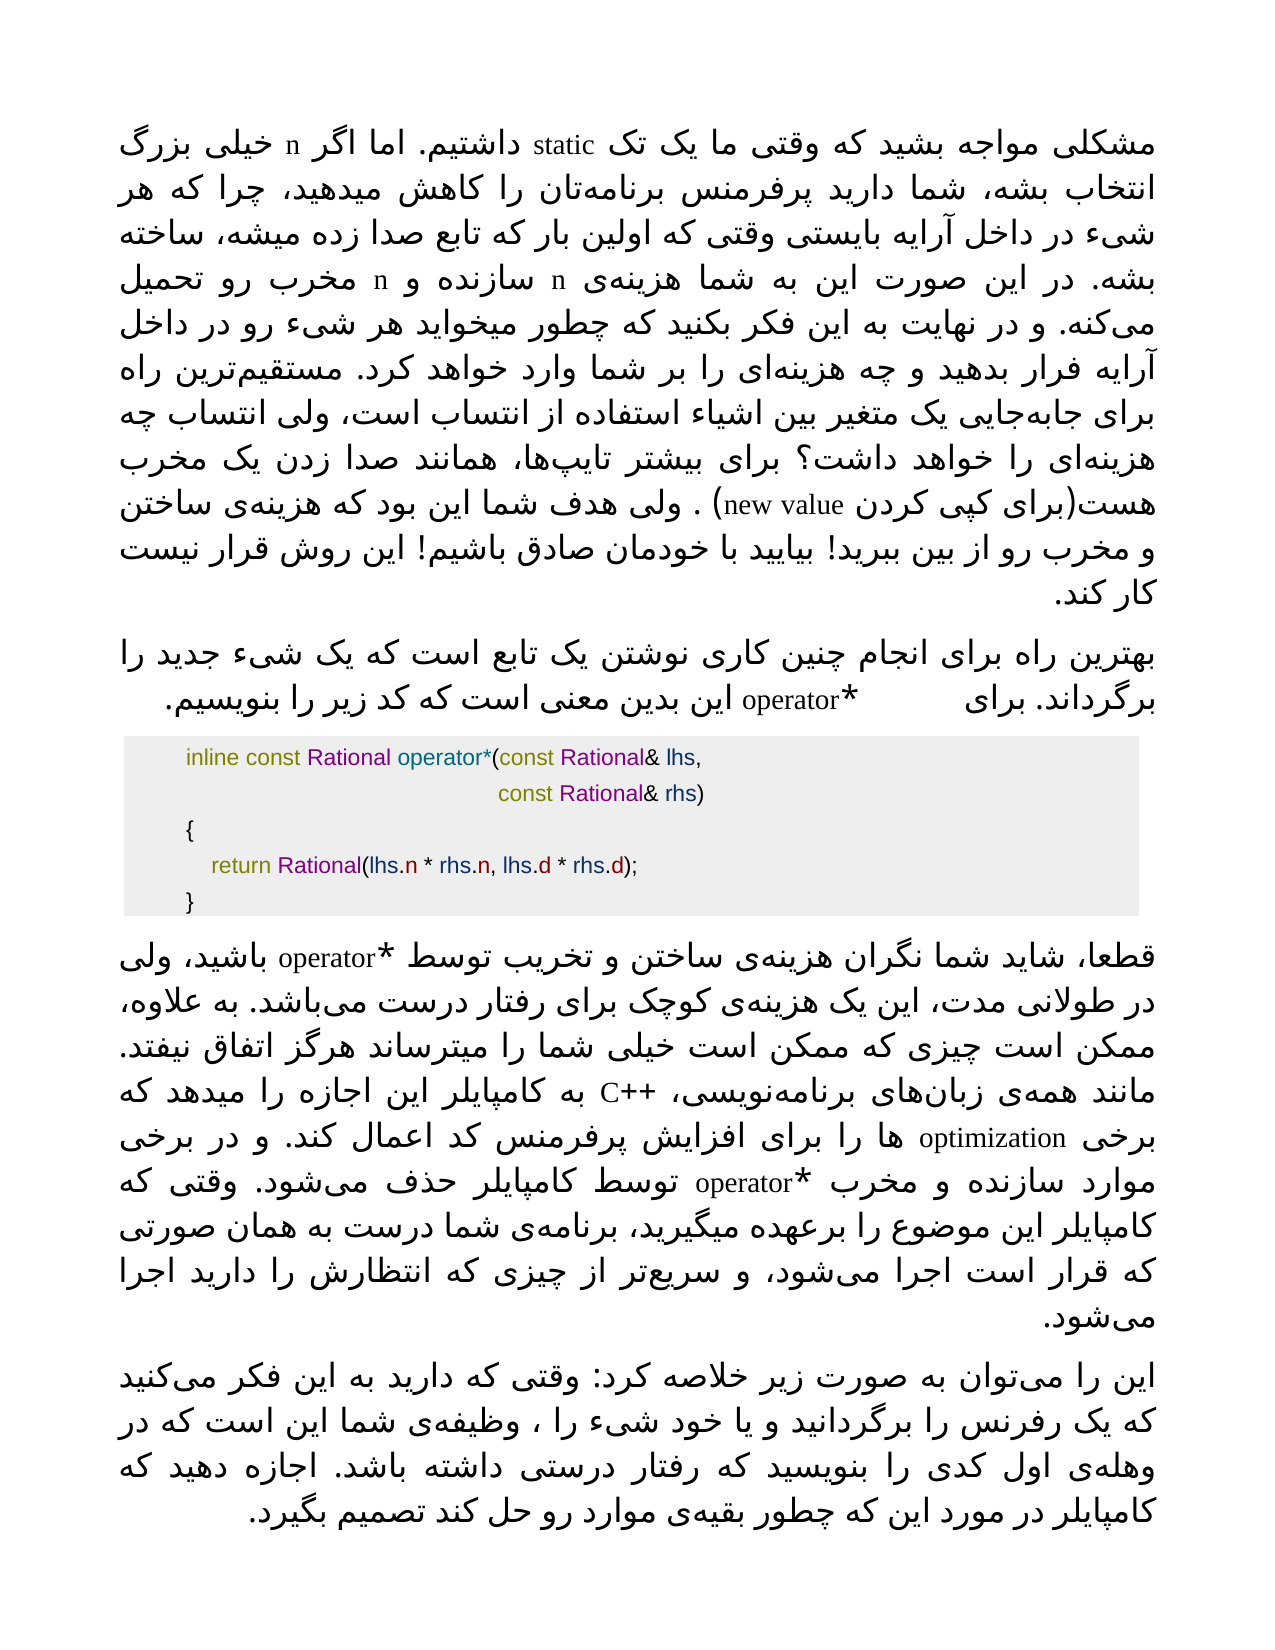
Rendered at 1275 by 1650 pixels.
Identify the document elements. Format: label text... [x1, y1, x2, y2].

text inline const Rational operator*(const Rational& lhs, [124, 736, 1139, 772]
text این را می‌توان به صورت زیر خلاصه کرد: وقتی که دارید به این فکر می‌کنید که یک رفرنس را برگردانید و یا خود شیء را ، وظیفه‌ی شما این است که در وهله‌ی اول کدی را بنویسید که رفتار درستی داشته باشد. اجازه دهید که کامپایلر در مورد این که چطور بقیه‌ی موارد رو حل کند تصمیم بگیرد. [118, 1351, 1157, 1531]
text قطعا، شاید شما نگران هزینه‌ی ساختن و تخریب توسط *operator باشید، ولی در طولانی مدت، این یک هزینه‌ی کوچک برای رفتار درست می‌باشد. به علاوه، ممکن است چیزی که ممکن است خیلی شما را میترساند هرگز اتفاق نیفتد. مانند همه‌ی زبان‌های برنامه‌نویسی، ++C به کامپایلر این اجازه را میدهد که برخی optimization ها را برای افزایش پرفرمنس کد اعمال کند. و در برخی موارد سازنده‌ و مخرب *operator توسط کامپایلر حذف می‌شود. وقتی که کامپایلر این موضوع را برعهده میگیرید، برنامه‌ی شما درست به همان صورتی که قرار است اجرا می‌شود، و سریع‌تر از چیزی که انتظارش را دارید اجرا می‌شود. [118, 931, 1157, 1336]
text const Rational& rhs) [124, 772, 1139, 808]
text من نمی‌تونم این مورد رو با کد توضیح بدم، ولی می‌تونم توضیح بدم که چنین طرحی می‌تونه باعث شرمندگی شما بشه. اول این که، شما باید n را که سایز آرایه است را انتخاب کنید. اگر n خیلی کوچک باشد، در این صورت ممکن است جایی برای ذخیره کردن مقادیر برگردان شده از تابع نداشته باشید و با همون مشکلی مواجه بشید که وقتی ما یک تک static داشتیم. اما اگر n خیلی بزرگ انتخاب بشه، شما دارید پرفرمنس برنامه‌تان را کاهش میدهید، چرا که هر شیء در داخل آرایه بایستی وقتی که اولین بار که تابع صدا زده میشه، ساخته بشه. در این صورت این به شما هزینه‌ی n سازنده و n مخرب رو تحمیل می‌کنه. و در نهایت به این فکر بکنید که چطور میخواید هر شیء رو در داخل آرایه فرار بدهید و چه هزینه‌ای را بر شما وارد خواهد کرد. مستقیم‌ترین راه برای جابه‌جایی یک متغیر بین اشیاء استفاده از انتساب است، ولی انتساب چه هزینه‌ای را خواهد داشت؟ برای بیشتر تایپ‌ها، همانند صدا زدن یک مخرب هست(برای کپی کردن new value) . ولی هدف شما این بود که هزینه‌ی ساختن و مخرب رو از بین ببرید! بیایید با خودمان صادق باشیم! این روش قرار نیست کار کند. [118, 118, 1157, 613]
text return Rational(lhs.n * rhs.n, lhs.d * rhs.d); [124, 844, 1139, 880]
text بهترین راه برای انجام چنین کاری نوشتن یک تابع است که یک شیء جدید را برگرداند. برای *operator این بدین معنی است که کد زیر را بنویسیم. [118, 628, 1157, 718]
text { [124, 808, 1139, 844]
text } [124, 880, 1139, 916]
